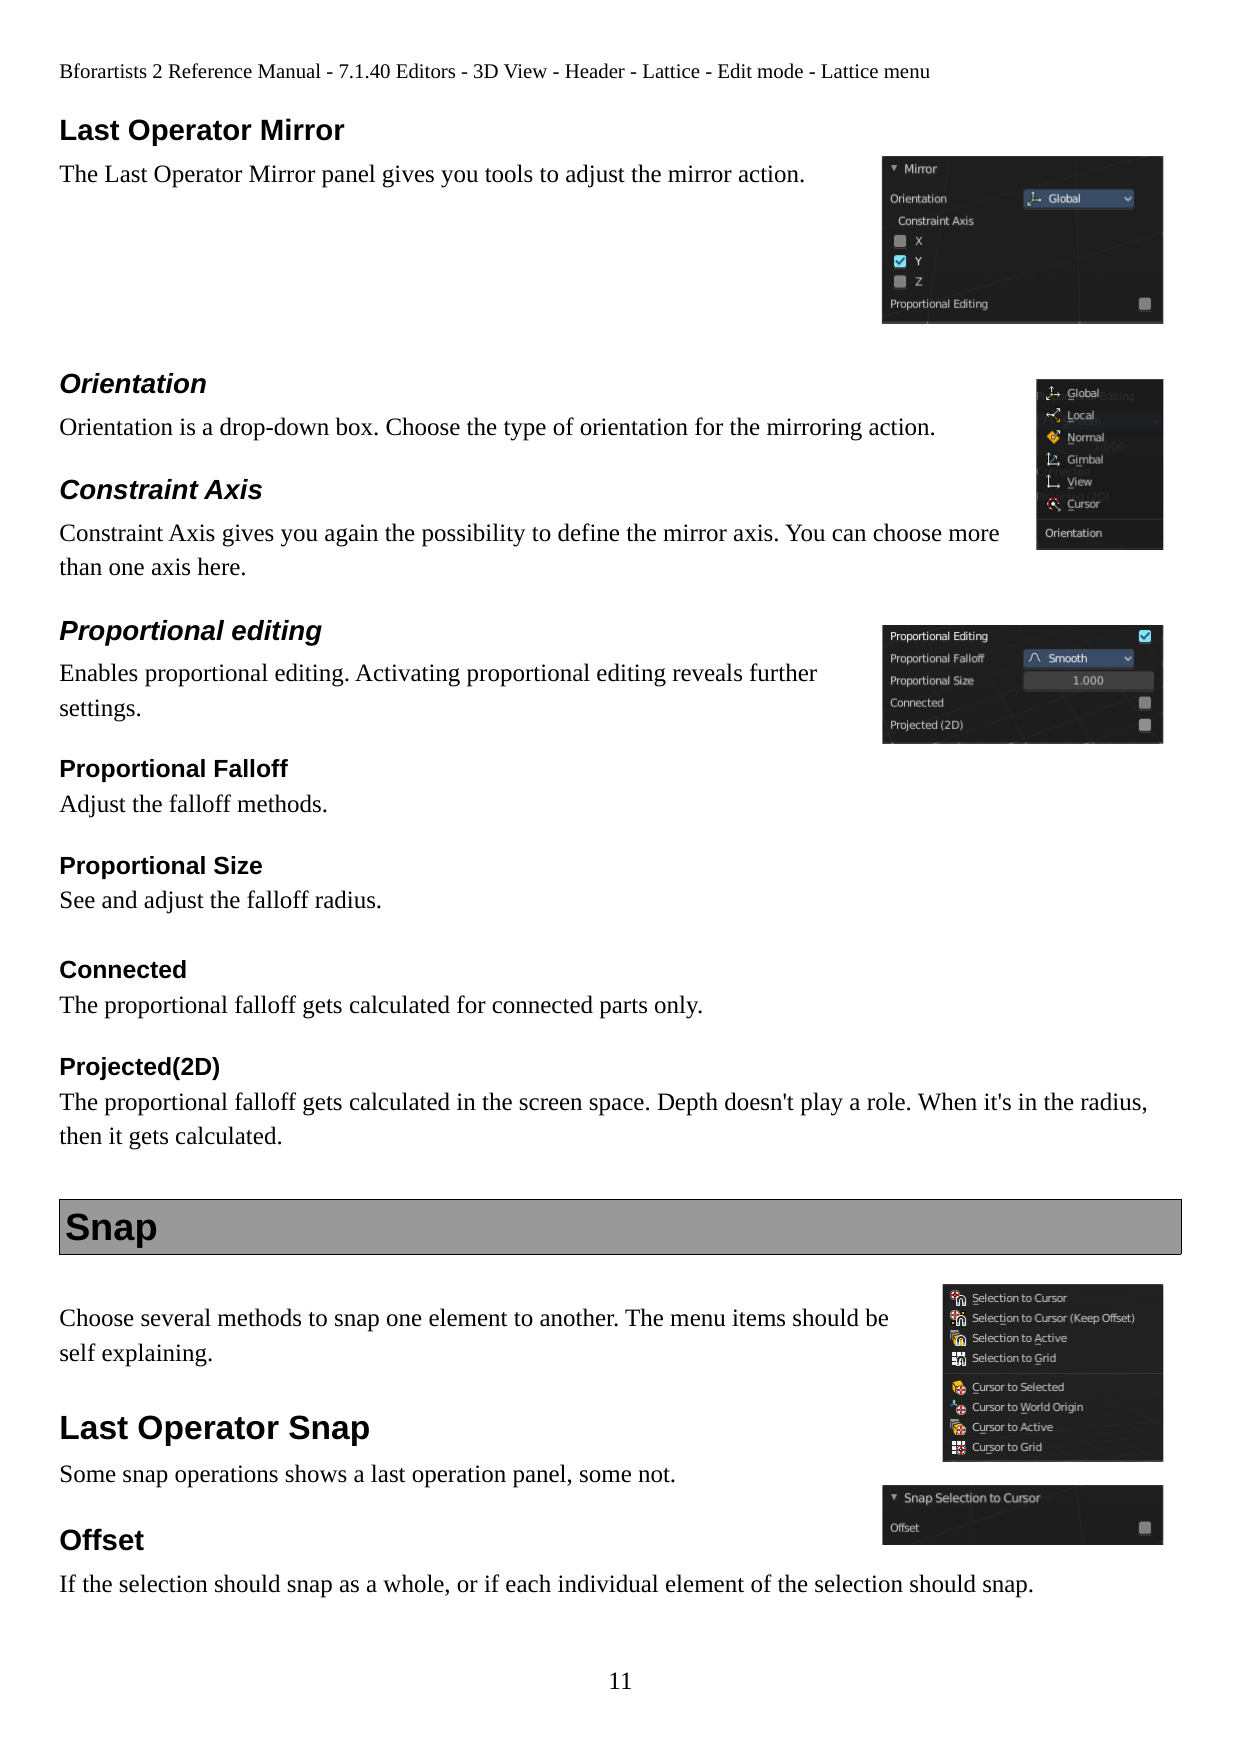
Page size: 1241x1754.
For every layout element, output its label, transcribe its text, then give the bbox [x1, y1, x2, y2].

subtitle Proportional Size [59, 851, 1181, 879]
text The proportional falloff gets calculated for connected parts only. [59, 990, 1181, 1019]
subtitle Constraint Axis [59, 473, 1036, 505]
subtitle Proportional editing [59, 614, 1181, 646]
text The Last Operator Mirror panel gives you tools to adjust the mirror action. [59, 159, 881, 188]
picture [881, 156, 1164, 324]
subtitle Offset [59, 1522, 1181, 1556]
picture [1036, 379, 1164, 550]
subtitle [1164, 1408, 1181, 1446]
text The proportional falloff gets calculated in the screen space. Depth doesn't play a role. When it's in the radius, then it gets calculated. [59, 1087, 1181, 1150]
text Enables proportional editing. Activating proportional editing reveals further settings. [59, 658, 882, 722]
subtitle [1164, 473, 1181, 505]
subtitle Connected [59, 956, 1181, 984]
subtitle Proportional Falloff [59, 754, 1181, 783]
text Some snap operations shows a last operation panel, some not. [59, 1459, 1181, 1488]
subtitle Orientation [59, 368, 1181, 399]
text Orientation is a drop-down box. Choose the type of orientation for the mirroring action. [59, 412, 1036, 441]
text Constraint Axis gives you again the possibility to define the mirror axis. You can choose more than one axis here. [59, 518, 1181, 581]
subtitle Last Operator Snap [59, 1408, 942, 1446]
text Choose several methods to snap one element to another. The menu items should be self explaining. [59, 1303, 942, 1367]
table_header Snap [60, 1200, 1181, 1254]
subtitle Last Operator Mirror [59, 113, 1181, 146]
text Adjust the falloff methods. [59, 789, 1181, 818]
picture [942, 1284, 1164, 1462]
picture [882, 625, 1164, 744]
text See and adjust the falloff radius. [59, 886, 1181, 914]
subtitle Projected(2D) [59, 1052, 1181, 1080]
picture [882, 1485, 1164, 1545]
text If the selection should snap as a whole, or if each individual element of the selection should snap. [59, 1569, 1181, 1597]
